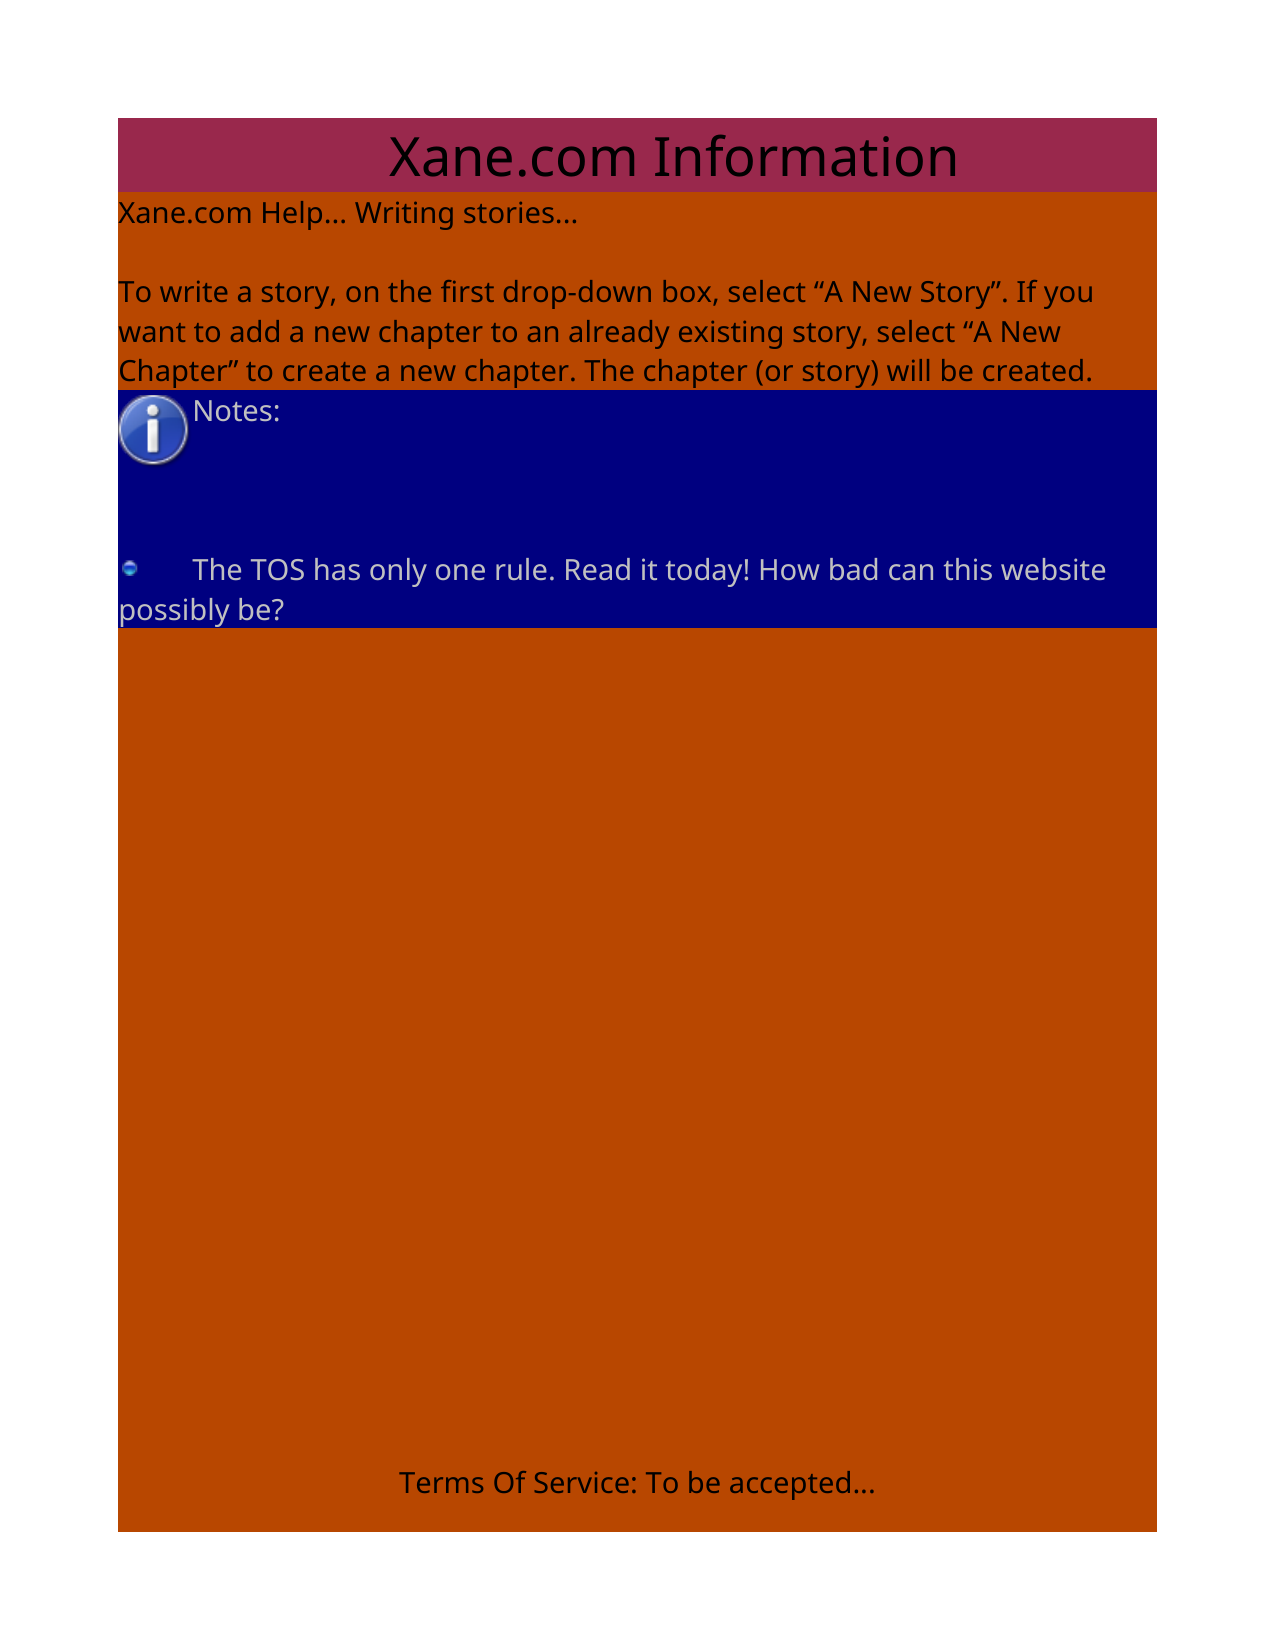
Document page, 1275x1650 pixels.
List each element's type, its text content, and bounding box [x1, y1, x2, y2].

text Notes: [118, 390, 1157, 470]
text To write a story, on the first drop-down box, select “A New Story”. If you want to add a new chapter to an already existing story, select “A New Chapter” to create a new chapter. The chapter (or story) will be created. [118, 271, 1157, 390]
text The TOS has only one rule. Read it today! How bad can this website possibly be? [118, 549, 1157, 628]
picture [118, 395, 192, 470]
text Xane.com Information [118, 118, 1157, 192]
text Xane.com Help... Writing stories... [118, 192, 1157, 232]
text Terms Of Service: To be accepted... [118, 1462, 1157, 1502]
picture [118, 557, 142, 581]
